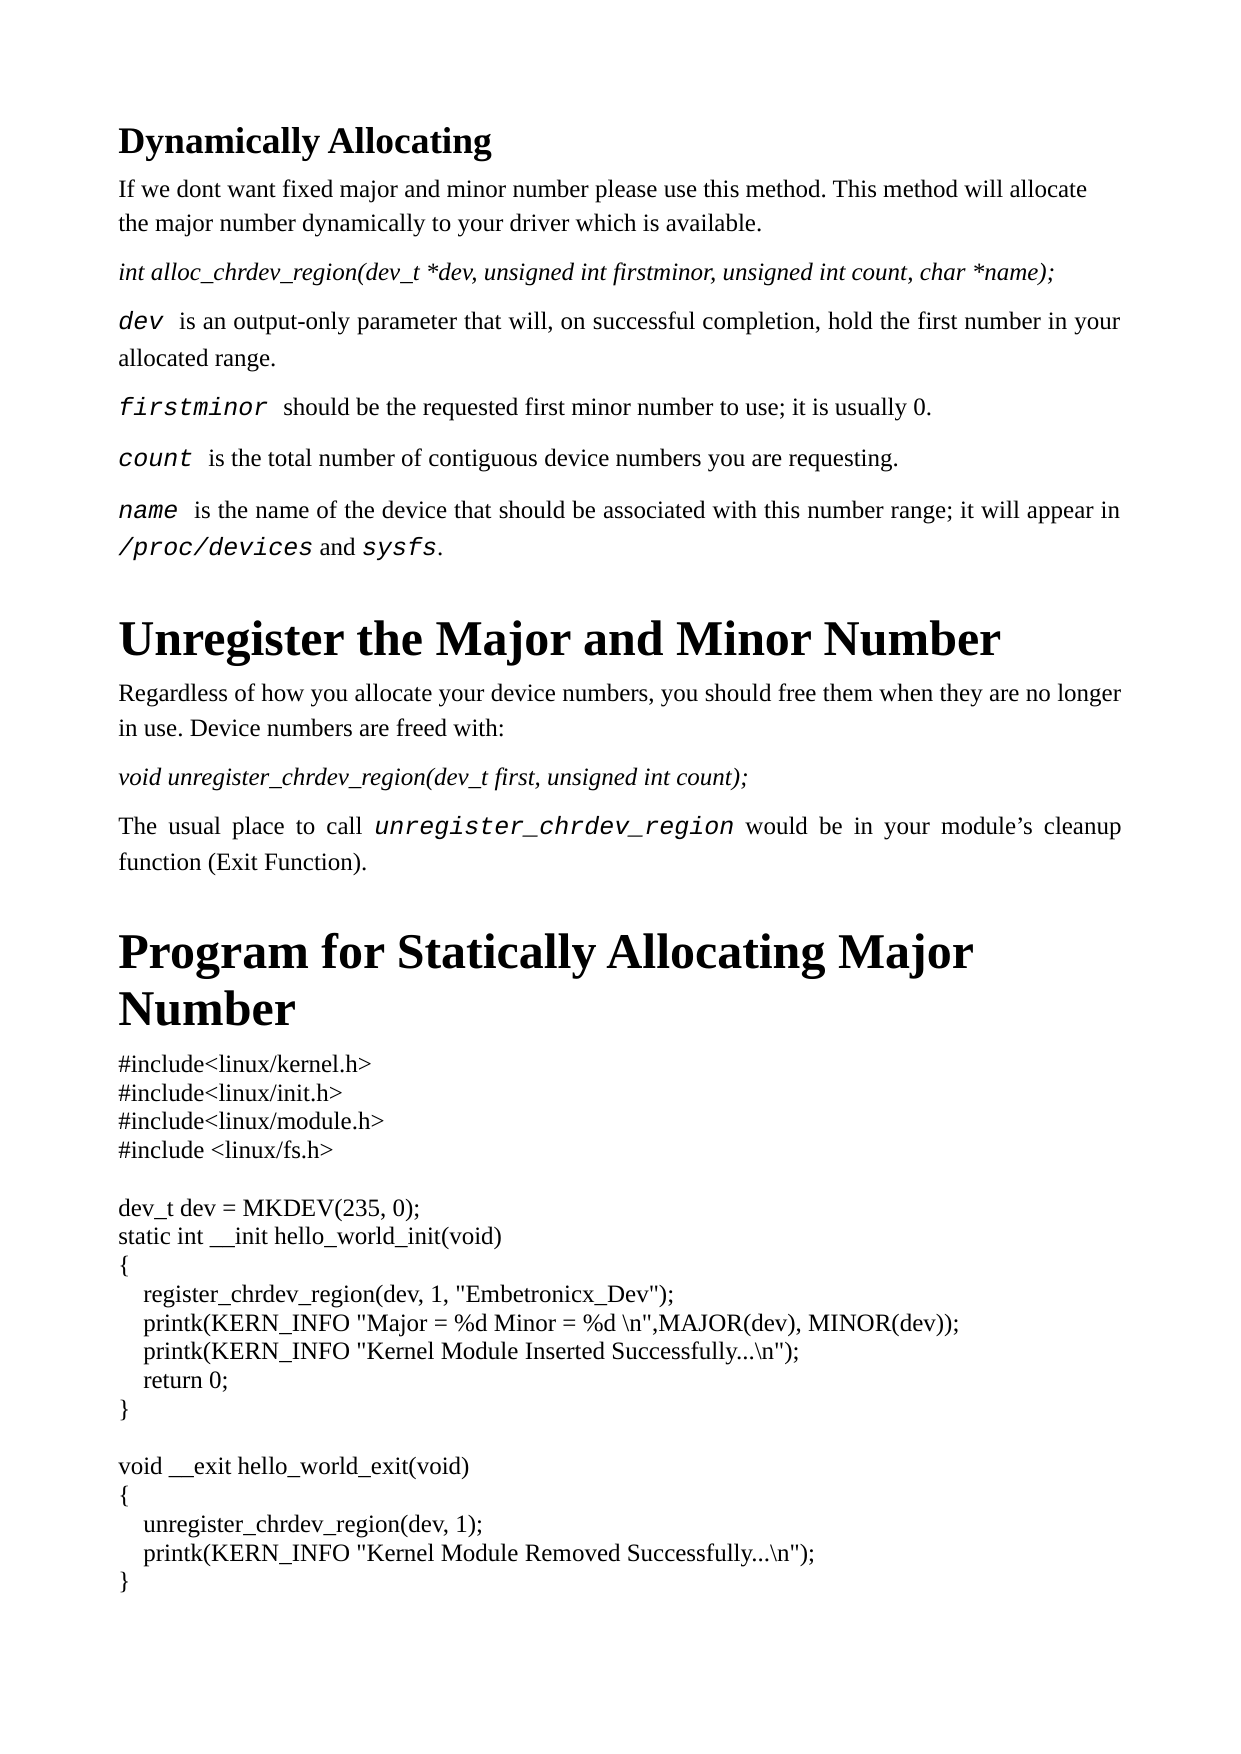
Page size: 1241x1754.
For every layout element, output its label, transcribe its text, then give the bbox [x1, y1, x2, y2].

text register_chrdev_region(dev, 1, "Embetronicx_Dev"); [118, 1279, 1122, 1308]
text void unregister_chrdev_region(dev_t first, unsigned int count); [118, 762, 1122, 791]
text int alloc_chrdev_region(dev_t *dev, unsigned int firstminor, unsigned int count, char *name); [118, 257, 1122, 286]
text printk(KERN_INFO "Major = %d Minor = %d \n",MAJOR(dev), MINOR(dev)); [118, 1308, 1122, 1336]
text #include<linux/init.h> [118, 1078, 1122, 1106]
text dev_t dev = MKDEV(235, 0); [118, 1193, 1122, 1221]
text return 0; [118, 1365, 1122, 1394]
subtitle Program for Statically Allocating Major Number [118, 921, 1122, 1036]
text #include <linux/fs.h> [118, 1135, 1122, 1164]
subtitle Unregister the Major and Minor Number [118, 608, 1122, 666]
text } [118, 1394, 1122, 1423]
text printk(KERN_INFO "Kernel Module Removed Successfully...\n"); [118, 1538, 1122, 1566]
subtitle Dynamically Allocating [118, 118, 1122, 161]
text The usual place to call unregister_chrdev_region would be in your module’s cleanup function (Exit Function). [118, 811, 1122, 876]
text count is the total number of contiguous device numbers you are requesting. [118, 443, 1122, 474]
text printk(KERN_INFO "Kernel Module Inserted Successfully...\n"); [118, 1336, 1122, 1365]
text void __exit hello_world_exit(void) [118, 1451, 1122, 1480]
text { [118, 1480, 1122, 1509]
text dev is an output-only parameter that will, on successful completion, hold the first number in your allocated range. [118, 306, 1122, 372]
text { [118, 1250, 1122, 1279]
text firstminor should be the requested first minor number to use; it is usually 0. [118, 392, 1122, 423]
text #include<linux/kernel.h> [118, 1049, 1122, 1078]
text Regardless of how you allocate your device numbers, you should free them when they are no longer in use. Device numbers are freed with: [118, 678, 1122, 741]
text static int __init hello_world_init(void) [118, 1221, 1122, 1250]
text unregister_chrdev_region(dev, 1); [118, 1509, 1122, 1538]
text If we dont want fixed major and minor number please use this method. This method will allocate the major number dynamically to your driver which is available. [118, 174, 1122, 237]
text name is the name of the device that should be associated with this number range; it will appear in /proc/devices and sysfs. [118, 495, 1122, 562]
text } [118, 1566, 1122, 1595]
text #include<linux/module.h> [118, 1106, 1122, 1135]
